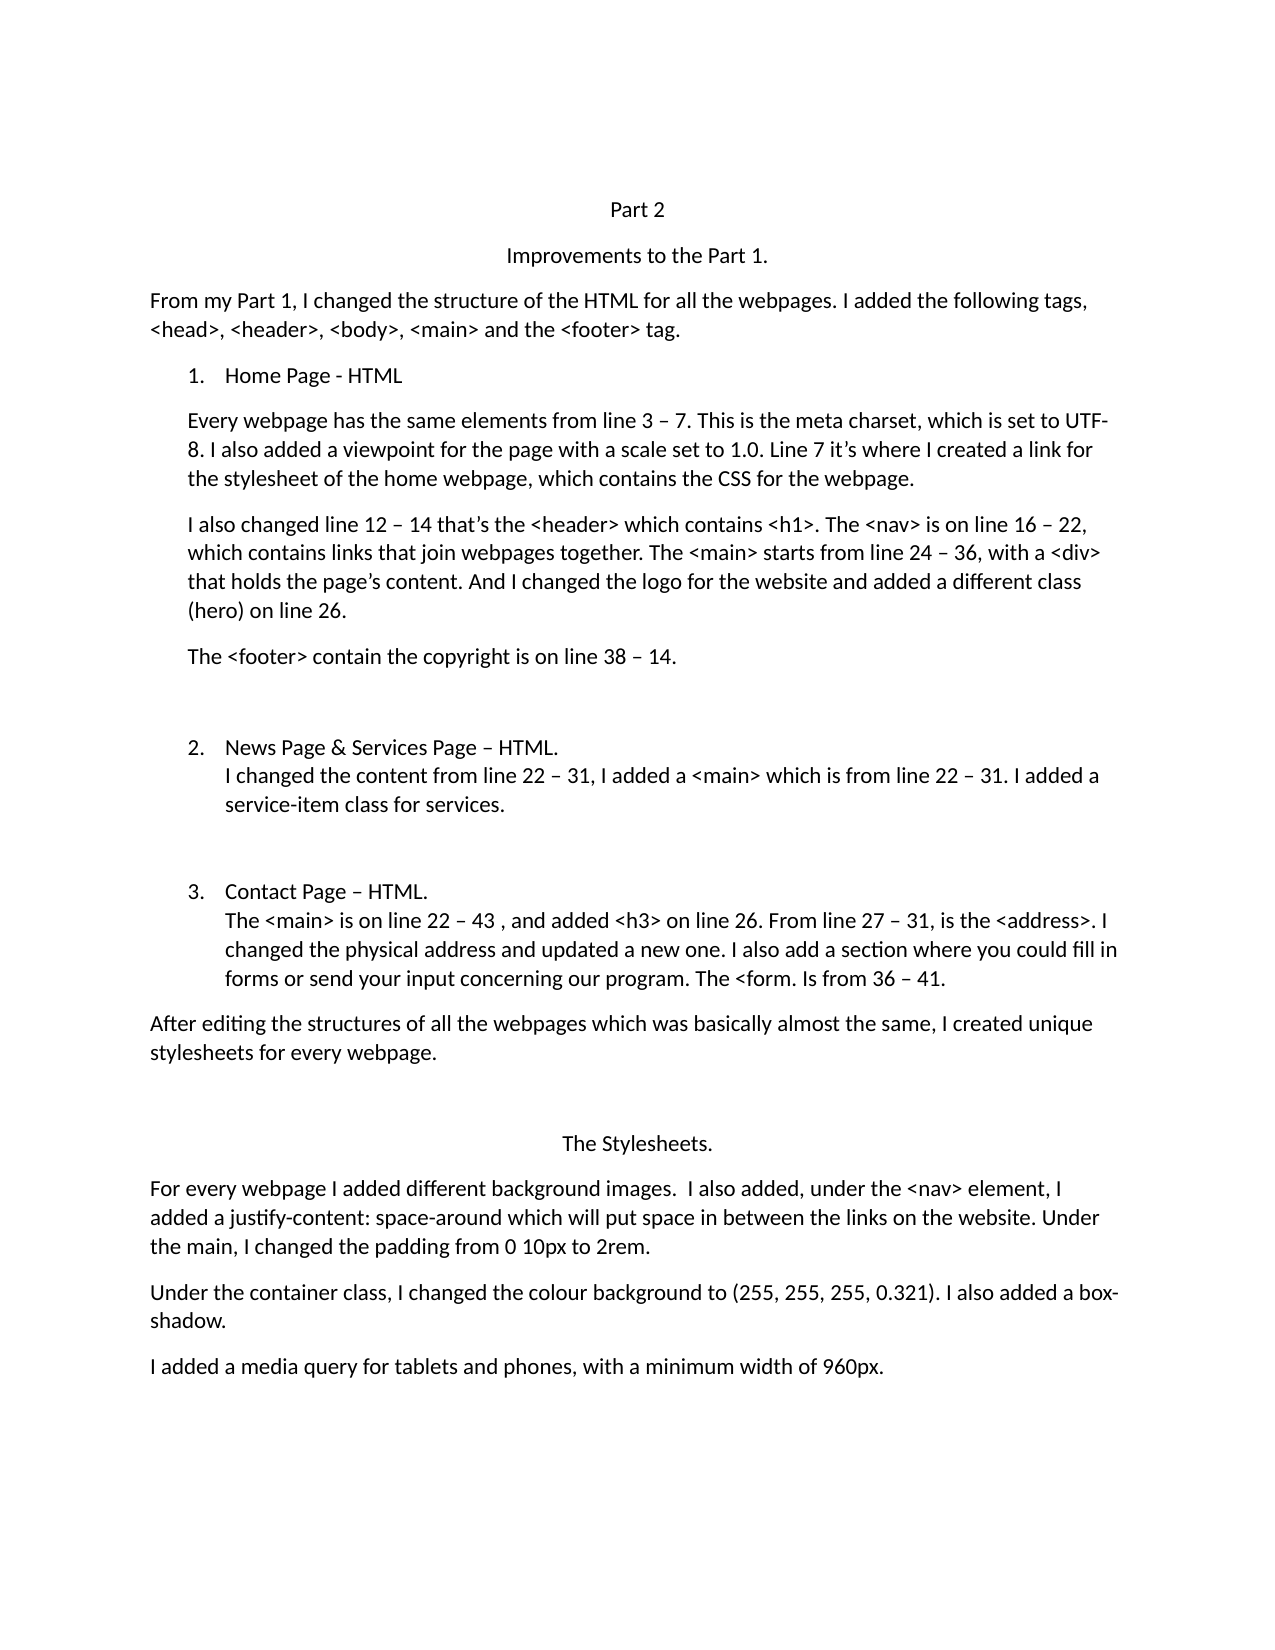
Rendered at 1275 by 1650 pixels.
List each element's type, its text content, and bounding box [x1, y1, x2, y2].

text I also changed line 12 – 14 that’s the <header> which contains <h1>. The <nav> is on line 16 – 22, which contains links that join webpages together. The <main> starts from line 24 – 36, with a <div> that holds the page’s content. And I changed the logo for the website and added a different class (hero) on line 26. [187, 510, 1125, 624]
text The <footer> contain the copyright is on line 38 – 14. [150, 642, 1125, 670]
text Every webpage has the same elements from line 3 – 7. This is the meta charset, which is set to UTF-8. I also added a viewpoint for the page with a scale set to 1.0. Line 7 it’s where I created a link for the stylesheet of the home webpage, which contains the CSS for the webpage. [187, 406, 1125, 492]
list Contact Page – HTML. [187, 877, 1125, 905]
text After editing the structures of all the webpages which was basically almost the same, I created unique stylesheets for every webpage. [150, 1009, 1125, 1066]
text Under the container class, I changed the colour background to (255, 255, 255, 0.321). I also added a box-shadow. [150, 1278, 1125, 1335]
text For every webpage I added different background images. I also added, under the <nav> element, I added a justify-content: space-around which will put space in between the links on the website. Under the main, I changed the padding from 0 10px to 2rem. [150, 1174, 1125, 1260]
text The Stylesheets. [150, 1129, 1125, 1157]
list I changed the content from line 22 – 31, I added a <main> which is from line 22 – 31. I added a service-item class for services. [225, 762, 1125, 818]
text From my Part 1, I changed the structure of the HTML for all the webpages. I added the following tags, <head>, <header>, <body>, <main> and the <footer> tag. [150, 287, 1125, 343]
text Part 2 [150, 196, 1125, 223]
text I added a media query for tablets and phones, with a minimum width of 960px. [150, 1352, 1125, 1409]
list News Page & Services Page – HTML. [187, 733, 1125, 761]
list Home Page - HTML [187, 361, 1125, 389]
list The <main> is on line 22 – 43 , and added <h3> on line 26. From line 27 – 31, is the <address>. I changed the physical address and updated a new one. I also add a section where you could fill in forms or send your input concerning our program. The <form. Is from 36 – 41. [225, 906, 1125, 992]
text Improvements to the Part 1. [150, 241, 1125, 269]
